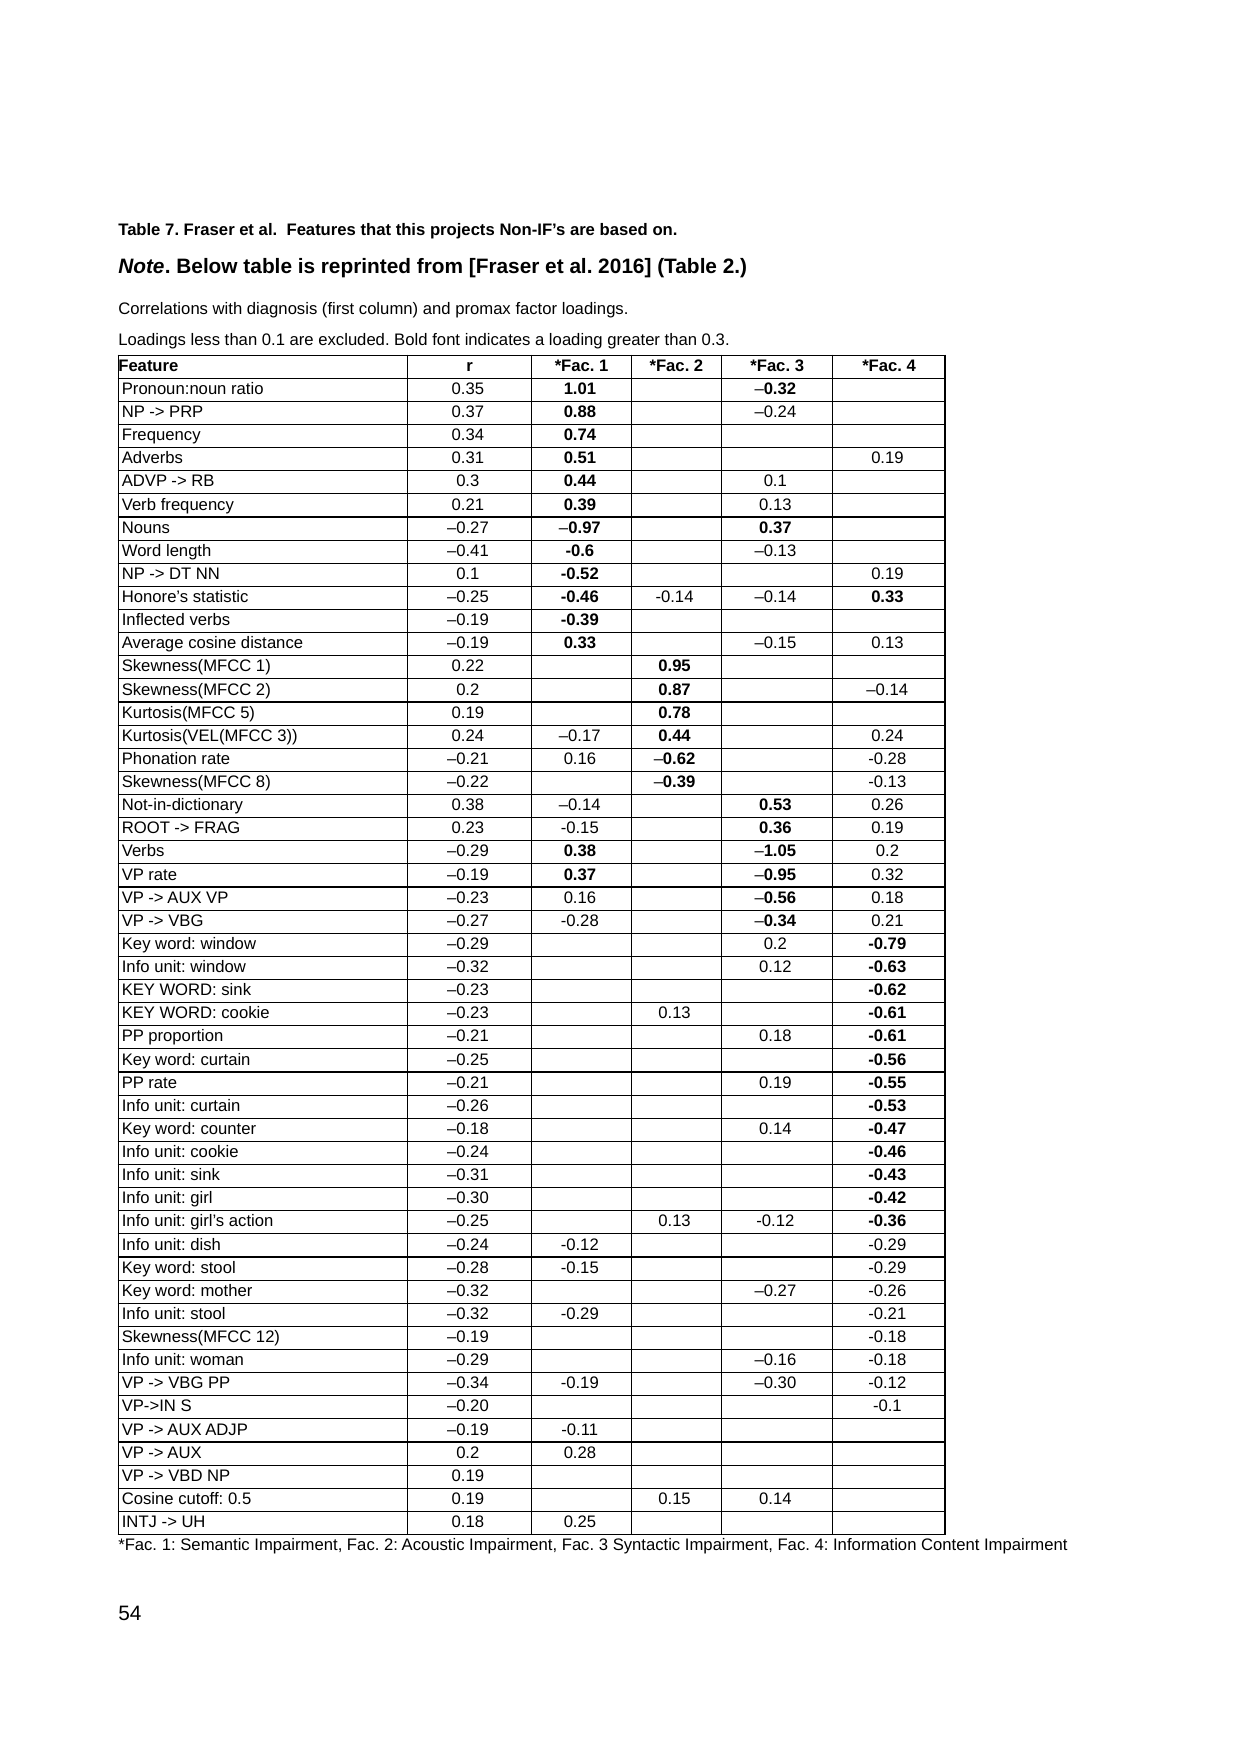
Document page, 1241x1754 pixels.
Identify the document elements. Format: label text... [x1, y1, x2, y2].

table_cell –0.97 [532, 518, 631, 539]
table_cell VP -> VBG [119, 911, 407, 933]
table_cell 0.14 [722, 1489, 832, 1511]
table_cell Frequency [119, 425, 407, 447]
table_cell Word length [119, 541, 407, 563]
text Table 7. Fraser et al. Features that this projects Non-IF’s are based on. [118, 220, 1122, 239]
table_cell –0.20 [408, 1396, 531, 1418]
table_cell [833, 425, 944, 447]
table_cell [632, 1119, 721, 1141]
table_cell [722, 1466, 832, 1488]
table_cell -0.29 [833, 1234, 944, 1256]
table_cell [833, 379, 944, 401]
table_cell Skewness(MFCC 1) [119, 656, 407, 678]
table_cell [632, 1188, 721, 1210]
table_cell 0.2 [408, 1443, 531, 1464]
table_cell [632, 1327, 721, 1349]
table_cell –0.14 [532, 795, 631, 817]
table_cell 0.1 [408, 564, 531, 586]
table_cell KEY WORD: cookie [119, 1003, 407, 1025]
table_cell 0.16 [532, 888, 631, 909]
table_cell –0.32 [722, 379, 832, 401]
table_cell [632, 1073, 721, 1094]
table_cell Info unit: stool [119, 1304, 407, 1326]
table_cell [722, 1258, 832, 1279]
table_cell Key word: mother [119, 1281, 407, 1303]
table_cell –0.23 [408, 888, 531, 909]
table_cell 0.2 [408, 679, 531, 701]
table_cell [833, 494, 944, 516]
table_cell Average cosine distance [119, 633, 407, 655]
table_cell –0.56 [722, 888, 832, 909]
table_cell Info unit: girl [119, 1188, 407, 1210]
table_cell Skewness(MFCC 2) [119, 679, 407, 701]
table_cell -0.61 [833, 1026, 944, 1048]
table_cell –0.14 [833, 679, 944, 701]
text Note. Below table is reprinted from [Fraser et al. 2016] (Table 2.) [118, 254, 1122, 278]
table_cell [632, 379, 721, 401]
table_cell 0.44 [632, 726, 721, 748]
table_cell [632, 425, 721, 447]
table_cell Verb frequency [119, 494, 407, 516]
table_cell [632, 402, 721, 424]
table_cell -0.28 [833, 749, 944, 771]
table_cell [833, 1419, 944, 1441]
table_cell 0.51 [532, 448, 631, 470]
table_cell 0.36 [722, 818, 832, 840]
table_cell [532, 1327, 631, 1349]
table_cell –0.19 [408, 1327, 531, 1349]
table_cell [833, 1489, 944, 1511]
table_cell [632, 1258, 721, 1279]
table_cell [632, 1142, 721, 1164]
table_cell 0.21 [408, 494, 531, 516]
table_cell -0.12 [722, 1211, 832, 1233]
table_cell INTJ -> UH [119, 1512, 407, 1534]
table_cell [632, 610, 721, 632]
table_cell [632, 795, 721, 817]
table_cell -0.14 [632, 587, 721, 609]
table_cell VP -> VBG PP [119, 1373, 407, 1395]
table_cell [632, 864, 721, 886]
table_cell 0.37 [408, 402, 531, 424]
table_cell Info unit: window [119, 957, 407, 979]
table_cell [632, 518, 721, 539]
table_cell –1.05 [722, 841, 832, 863]
table_cell VP -> AUX [119, 1443, 407, 1464]
table_cell [833, 1466, 944, 1488]
table_cell *Fac. 3 [722, 356, 832, 378]
table_cell [532, 1188, 631, 1210]
table_cell KEY WORD: sink [119, 980, 407, 1002]
table_cell –0.15 [722, 633, 832, 655]
table_cell –0.26 [408, 1096, 531, 1118]
table_cell –0.23 [408, 980, 531, 1002]
table_cell [632, 1443, 721, 1464]
table_cell [833, 541, 944, 563]
table_cell [632, 494, 721, 516]
table_cell [722, 610, 832, 632]
table_cell [632, 911, 721, 933]
table_cell –0.30 [408, 1188, 531, 1210]
table_cell –0.29 [408, 841, 531, 863]
table_cell –0.24 [408, 1234, 531, 1256]
table_cell -0.47 [833, 1119, 944, 1141]
table_cell [722, 448, 832, 470]
table_cell [632, 1165, 721, 1187]
table_cell [833, 1512, 944, 1534]
table_cell r [408, 356, 531, 378]
table_cell 0.1 [722, 471, 832, 493]
table_cell VP -> AUX VP [119, 888, 407, 909]
table_cell 0.14 [722, 1119, 832, 1141]
table_cell -0.1 [833, 1396, 944, 1418]
table_cell [722, 726, 832, 748]
table_cell Skewness(MFCC 8) [119, 772, 407, 794]
table_cell -0.36 [833, 1211, 944, 1233]
table_cell [722, 1049, 832, 1071]
table_cell [722, 749, 832, 771]
table_cell [722, 679, 832, 701]
table_cell -0.52 [532, 564, 631, 586]
table_cell -0.11 [532, 1419, 631, 1441]
table_cell [632, 1396, 721, 1418]
table_cell Key word: counter [119, 1119, 407, 1141]
table_cell -0.15 [532, 1258, 631, 1279]
table_cell [722, 1096, 832, 1118]
table_cell [722, 1165, 832, 1187]
text *Fac. 1: Semantic Impairment, Fac. 2: Acoustic Impairment, Fac. 3 Syntactic Impairment, Fac. 4: Information Content Impairment [118, 1535, 1122, 1554]
table_cell Info unit: girl’s action [119, 1211, 407, 1233]
table_cell 0.2 [722, 934, 832, 956]
table_cell 0.28 [532, 1443, 631, 1464]
table_cell [632, 1234, 721, 1256]
table_cell -0.46 [833, 1142, 944, 1164]
table_cell [722, 425, 832, 447]
table_cell [632, 541, 721, 563]
table_cell Info unit: sink [119, 1165, 407, 1187]
table_cell 0.88 [532, 402, 631, 424]
table_cell [722, 1234, 832, 1256]
table_header Correlations with diagnosis (first column) and promax factor loadings. Loadings less than 0.1 are excluded. Bold font indicates a loading greater than 0.3. [118, 293, 945, 354]
table_cell [532, 1165, 631, 1187]
table_cell Adverbs [119, 448, 407, 470]
table_cell –0.16 [722, 1350, 832, 1372]
table_cell –0.30 [722, 1373, 832, 1395]
table_cell 0.21 [833, 911, 944, 933]
table_cell Kurtosis(MFCC 5) [119, 703, 407, 724]
table_cell –0.17 [532, 726, 631, 748]
table_cell [532, 1211, 631, 1233]
table_cell 0.13 [632, 1003, 721, 1025]
table_cell [722, 1419, 832, 1441]
table_cell -0.19 [532, 1373, 631, 1395]
table_cell –0.32 [408, 1304, 531, 1326]
table_cell VP->IN S [119, 1396, 407, 1418]
table_cell VP -> AUX ADJP [119, 1419, 407, 1441]
table_cell 0.26 [833, 795, 944, 817]
table_cell –0.41 [408, 541, 531, 563]
table_cell [833, 471, 944, 493]
table_cell 0.19 [833, 818, 944, 840]
table_cell Info unit: woman [119, 1350, 407, 1372]
table_cell 0.74 [532, 425, 631, 447]
table_cell Cosine cutoff: 0.5 [119, 1489, 407, 1511]
table_cell –0.13 [722, 541, 832, 563]
table_cell [632, 633, 721, 655]
table_cell -0.28 [532, 911, 631, 933]
table_cell Phonation rate [119, 749, 407, 771]
table_cell –0.23 [408, 1003, 531, 1025]
table_cell [632, 1304, 721, 1326]
table_cell -0.46 [532, 587, 631, 609]
table_cell -0.53 [833, 1096, 944, 1118]
table_cell [532, 1003, 631, 1025]
table_cell [632, 957, 721, 979]
table_cell [632, 1350, 721, 1372]
table_cell 0.16 [532, 749, 631, 771]
table_cell 0.78 [632, 703, 721, 724]
table_cell 0.33 [532, 633, 631, 655]
table_cell [632, 841, 721, 863]
table_cell -0.29 [833, 1258, 944, 1279]
table_cell 0.37 [722, 518, 832, 539]
table_cell Key word: window [119, 934, 407, 956]
table_cell [722, 703, 832, 724]
table_cell ADVP -> RB [119, 471, 407, 493]
table_cell 0.19 [833, 564, 944, 586]
table_cell Inflected verbs [119, 610, 407, 632]
table_cell –0.32 [408, 957, 531, 979]
table_cell 0.15 [632, 1489, 721, 1511]
table_cell Key word: stool [119, 1258, 407, 1279]
table_cell [632, 1419, 721, 1441]
table_cell 0.53 [722, 795, 832, 817]
table_cell [833, 703, 944, 724]
table_cell [833, 1443, 944, 1464]
table_cell [722, 772, 832, 794]
table_cell Info unit: cookie [119, 1142, 407, 1164]
table_cell 0.38 [532, 841, 631, 863]
table_cell –0.21 [408, 749, 531, 771]
table_cell -0.63 [833, 957, 944, 979]
table_cell [532, 957, 631, 979]
table_cell –0.21 [408, 1073, 531, 1094]
table_cell -0.6 [532, 541, 631, 563]
table_cell 0.12 [722, 957, 832, 979]
table_cell –0.25 [408, 1049, 531, 1071]
table_cell NP -> PRP [119, 402, 407, 424]
table_cell [632, 934, 721, 956]
table_cell [722, 1327, 832, 1349]
table_cell –0.27 [722, 1281, 832, 1303]
table_cell 0.39 [532, 494, 631, 516]
table_cell 0.23 [408, 818, 531, 840]
table_cell [722, 980, 832, 1002]
table_cell Info unit: dish [119, 1234, 407, 1256]
table_cell –0.29 [408, 934, 531, 956]
table_cell –0.62 [632, 749, 721, 771]
table_cell –0.32 [408, 1281, 531, 1303]
table_cell [532, 934, 631, 956]
table_cell –0.19 [408, 610, 531, 632]
table_cell [632, 564, 721, 586]
table_cell 0.33 [833, 587, 944, 609]
table_cell VP rate [119, 864, 407, 886]
table_cell 0.31 [408, 448, 531, 470]
table_cell 0.19 [408, 703, 531, 724]
table_cell Nouns [119, 518, 407, 539]
table_cell 0.19 [408, 1466, 531, 1488]
table_cell 0.25 [532, 1512, 631, 1534]
table_cell 0.22 [408, 656, 531, 678]
table_cell 1.01 [532, 379, 631, 401]
table_cell [833, 610, 944, 632]
table_cell –0.21 [408, 1026, 531, 1048]
table_cell [532, 1073, 631, 1094]
table_cell -0.18 [833, 1350, 944, 1372]
table_cell –0.25 [408, 587, 531, 609]
table_cell 0.2 [833, 841, 944, 863]
table_cell Not-in-dictionary [119, 795, 407, 817]
table_cell [532, 1396, 631, 1418]
table_cell 0.13 [632, 1211, 721, 1233]
table_cell [833, 656, 944, 678]
table_cell [532, 1350, 631, 1372]
table_cell [722, 564, 832, 586]
table_cell [632, 980, 721, 1002]
table_cell -0.39 [532, 610, 631, 632]
table_cell 0.18 [722, 1026, 832, 1048]
table_cell –0.34 [408, 1373, 531, 1395]
table_cell –0.14 [722, 587, 832, 609]
table_cell 0.35 [408, 379, 531, 401]
table_cell [632, 1281, 721, 1303]
table_cell [532, 1281, 631, 1303]
table_cell [532, 1119, 631, 1141]
table_cell [722, 1443, 832, 1464]
table_cell -0.79 [833, 934, 944, 956]
table_cell –0.31 [408, 1165, 531, 1187]
table_cell [532, 772, 631, 794]
table_cell –0.29 [408, 1350, 531, 1372]
table_cell PP proportion [119, 1026, 407, 1048]
table_cell -0.26 [833, 1281, 944, 1303]
table_cell –0.27 [408, 518, 531, 539]
table_cell 0.19 [833, 448, 944, 470]
table_cell [632, 1026, 721, 1048]
table_cell [532, 1049, 631, 1071]
table_cell –0.19 [408, 1419, 531, 1441]
table_cell 0.3 [408, 471, 531, 493]
table_cell -0.55 [833, 1073, 944, 1094]
table_cell –0.34 [722, 911, 832, 933]
table_cell -0.18 [833, 1327, 944, 1349]
table_cell -0.12 [833, 1373, 944, 1395]
table_cell *Fac. 4 [833, 356, 944, 378]
table_cell *Fac. 2 [632, 356, 721, 378]
table_cell -0.43 [833, 1165, 944, 1187]
table_cell [833, 402, 944, 424]
table_cell [532, 1489, 631, 1511]
table_cell 0.18 [833, 888, 944, 909]
table_cell Feature [119, 356, 407, 378]
table_cell -0.42 [833, 1188, 944, 1210]
table_cell [632, 818, 721, 840]
table_cell –0.25 [408, 1211, 531, 1233]
table_cell –0.27 [408, 911, 531, 933]
table_cell Info unit: curtain [119, 1096, 407, 1118]
table_cell 0.38 [408, 795, 531, 817]
table_cell -0.61 [833, 1003, 944, 1025]
table_cell Verbs [119, 841, 407, 863]
table_cell [532, 1142, 631, 1164]
table_cell –0.24 [408, 1142, 531, 1164]
table_cell [532, 1026, 631, 1048]
table_cell [632, 1049, 721, 1071]
table_cell Key word: curtain [119, 1049, 407, 1071]
table_cell [632, 1373, 721, 1395]
table_cell [722, 1003, 832, 1025]
table_cell [833, 518, 944, 539]
table_cell -0.29 [532, 1304, 631, 1326]
table_cell *Fac. 1 [532, 356, 631, 378]
table_cell –0.28 [408, 1258, 531, 1279]
table_cell 0.32 [833, 864, 944, 886]
table_cell -0.62 [833, 980, 944, 1002]
table_cell 0.95 [632, 656, 721, 678]
table_cell [632, 1096, 721, 1118]
table_cell Pronoun:noun ratio [119, 379, 407, 401]
table_cell –0.39 [632, 772, 721, 794]
table_cell [722, 1142, 832, 1164]
table_cell 0.19 [722, 1073, 832, 1094]
table_cell 0.19 [408, 1489, 531, 1511]
table_cell Honore’s statistic [119, 587, 407, 609]
table_cell [722, 1304, 832, 1326]
table_cell 0.34 [408, 425, 531, 447]
table_cell PP rate [119, 1073, 407, 1094]
table_cell [632, 471, 721, 493]
table_cell 0.37 [532, 864, 631, 886]
table_cell –0.19 [408, 864, 531, 886]
table_cell [722, 1396, 832, 1418]
table_cell [722, 1188, 832, 1210]
table_cell –0.18 [408, 1119, 531, 1141]
table_cell ROOT -> FRAG [119, 818, 407, 840]
table_cell [532, 679, 631, 701]
table_cell –0.22 [408, 772, 531, 794]
table_cell NP -> DT NN [119, 564, 407, 586]
table_cell -0.15 [532, 818, 631, 840]
table_cell 0.44 [532, 471, 631, 493]
table_cell [532, 656, 631, 678]
table_cell 0.24 [833, 726, 944, 748]
table_cell [722, 1512, 832, 1534]
table_cell Skewness(MFCC 12) [119, 1327, 407, 1349]
table_cell -0.56 [833, 1049, 944, 1071]
table_cell [532, 703, 631, 724]
table_cell Kurtosis(VEL(MFCC 3)) [119, 726, 407, 748]
table_cell [532, 1096, 631, 1118]
table_cell -0.21 [833, 1304, 944, 1326]
table_cell 0.13 [722, 494, 832, 516]
table_cell [632, 448, 721, 470]
table_cell -0.13 [833, 772, 944, 794]
table_cell [632, 1466, 721, 1488]
table_cell –0.19 [408, 633, 531, 655]
table_cell [722, 656, 832, 678]
table_cell 0.18 [408, 1512, 531, 1534]
table_cell [532, 1466, 631, 1488]
table_cell 0.24 [408, 726, 531, 748]
table_cell [632, 1512, 721, 1534]
table_cell [532, 980, 631, 1002]
table_cell 0.13 [833, 633, 944, 655]
table_cell -0.12 [532, 1234, 631, 1256]
table_cell [632, 888, 721, 909]
table_cell –0.24 [722, 402, 832, 424]
table_cell VP -> VBD NP [119, 1466, 407, 1488]
table_cell –0.95 [722, 864, 832, 886]
table_cell 0.87 [632, 679, 721, 701]
